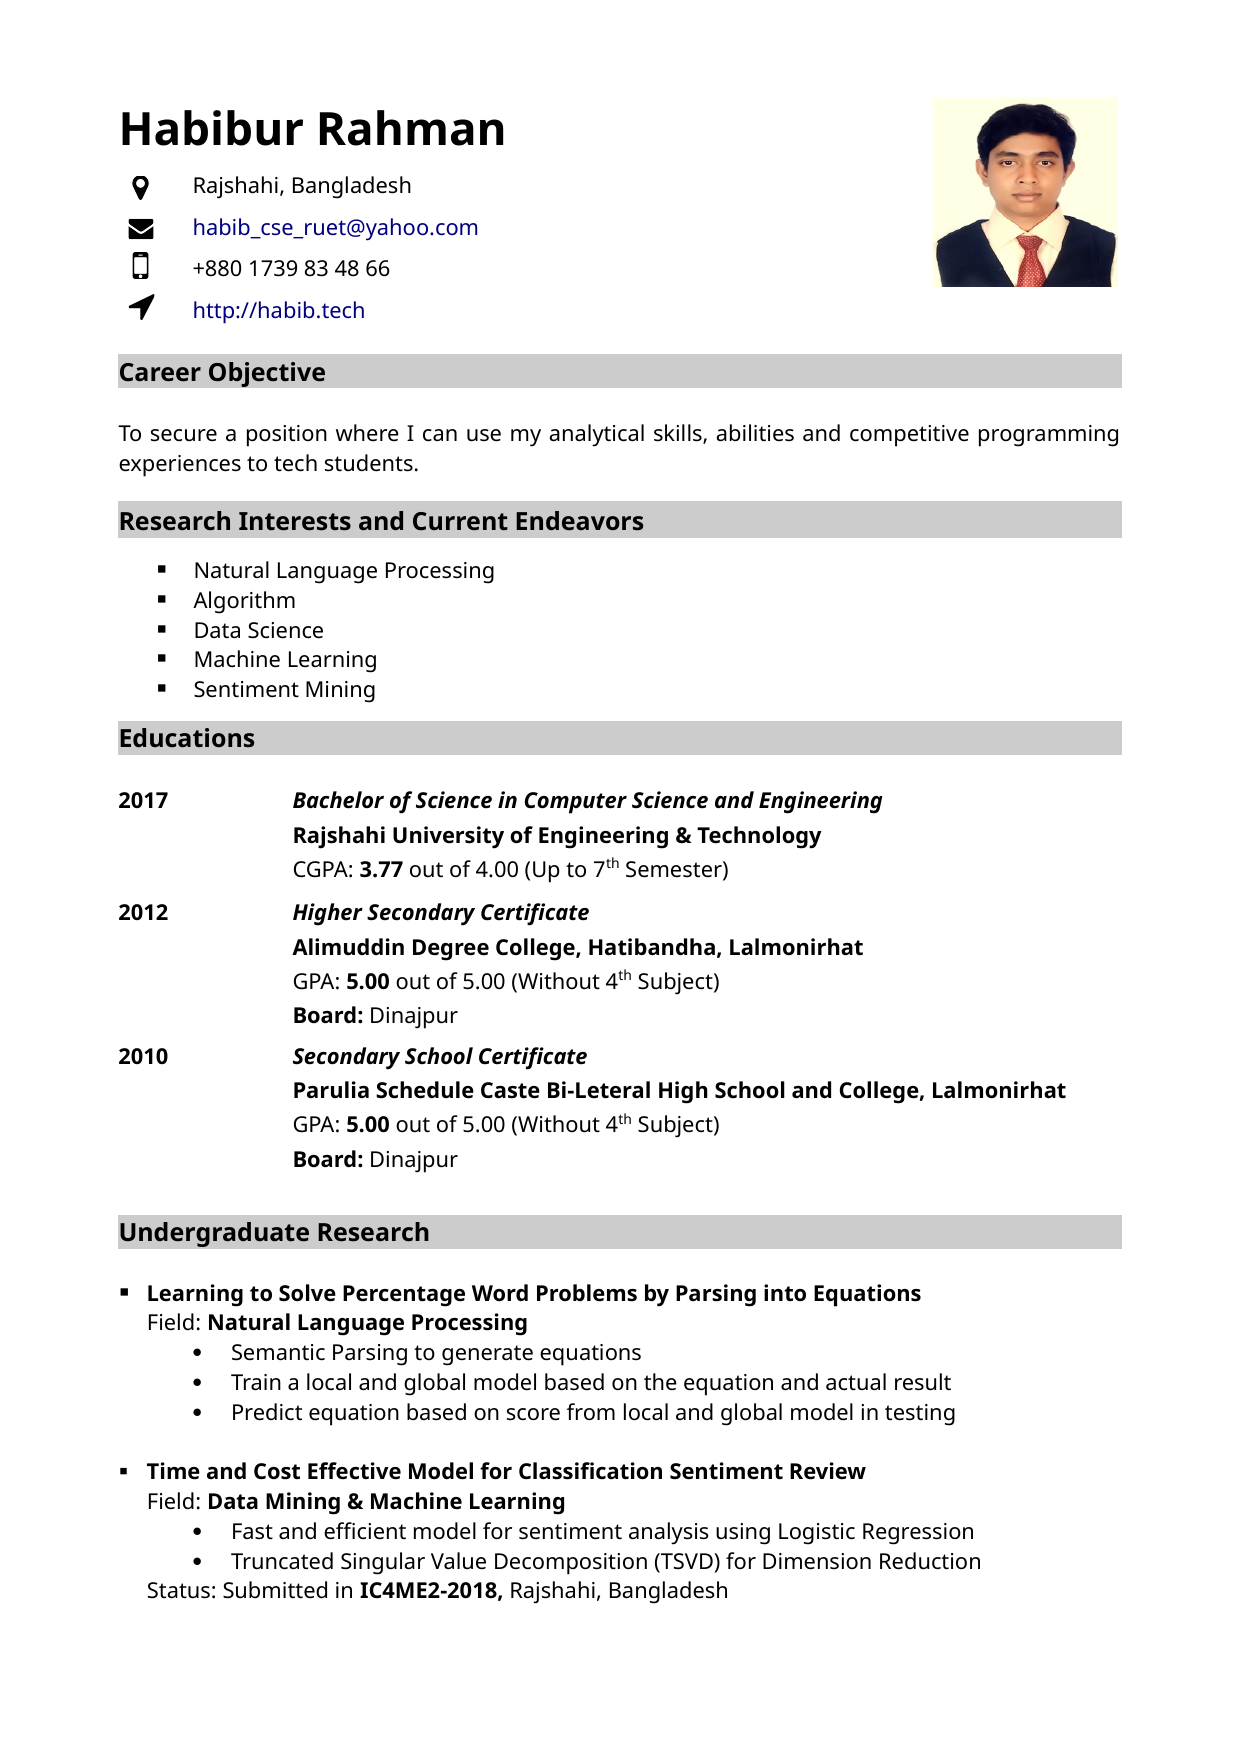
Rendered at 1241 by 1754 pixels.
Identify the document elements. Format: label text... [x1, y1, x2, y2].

text Habibur Rahman [118, 96, 1122, 158]
picture [932, 97, 1118, 287]
list Machine Learning [156, 644, 1122, 674]
list Time and Cost Effective Model for Classification Sentiment Review [118, 1456, 1122, 1486]
table_header 2017 [118, 780, 287, 892]
list Predict equation based on score from local and global model in testing [193, 1397, 1122, 1427]
picture [127, 252, 154, 279]
text http://habib.tech [192, 295, 1122, 325]
text Field: Data Mining & Machine Learning [118, 1486, 1122, 1516]
text To secure a position where I can use my analytical skills, abilities and competitive programming experiences to tech students. [118, 418, 1122, 477]
list Fast and efficient model for sentiment analysis using Logistic Regression [193, 1516, 1122, 1546]
list Truncated Singular Value Decomposition (TSVD) for Dimension Reduction [193, 1546, 1122, 1576]
text Status: Submitted in IC4ME2-2018, Rajshahi, Bangladesh [118, 1576, 1122, 1605]
table_cell Secondary School Certificate Parulia Schedule Caste Bi-Leteral High School and College, Lalmonirhat GPA: 5.00 out of 5.00 (Without 4th Subject) Board: Dinajpur [287, 1035, 1121, 1179]
text Research Interests and Current Endeavors [118, 501, 1122, 538]
text habib_cse_ruet@yahoo.com [192, 212, 932, 242]
picture [128, 217, 154, 242]
table_cell Higher Secondary Certificate Alimuddin Degree College, Hatibandha, Lalmonirhat GPA: 5.00 out of 5.00 (Without 4th Subject) Board: Dinajpur [287, 892, 1121, 1035]
list Sentiment Mining [156, 674, 1122, 704]
table_cell 2010 [118, 1035, 287, 1179]
table_header Bachelor of Science in Computer Science and Engineering Rajshahi University of Engineering & Technology CGPA: 3.77 out of 4.00 (Up to 7th Semester) [287, 780, 1121, 892]
table_cell 2012 [118, 892, 287, 1035]
list Semantic Parsing to generate equations [193, 1337, 1122, 1367]
picture [128, 294, 155, 320]
text Career Objective [118, 354, 1122, 388]
list Natural Language Processing [156, 555, 1122, 585]
text Rajshahi, Bangladesh [192, 170, 932, 200]
text Educations [118, 721, 1122, 755]
list Learning to Solve Percentage Word Problems by Parsing into Equations [118, 1278, 1122, 1307]
list Data Science [156, 614, 1122, 644]
text Undergraduate Research [118, 1215, 1122, 1249]
list Algorithm [156, 585, 1122, 614]
list Train a local and global model based on the equation and actual result [193, 1367, 1122, 1397]
picture [128, 176, 153, 200]
text Field: Natural Language Processing [118, 1307, 1122, 1337]
text +880 1739 83 48 66 [192, 253, 932, 283]
